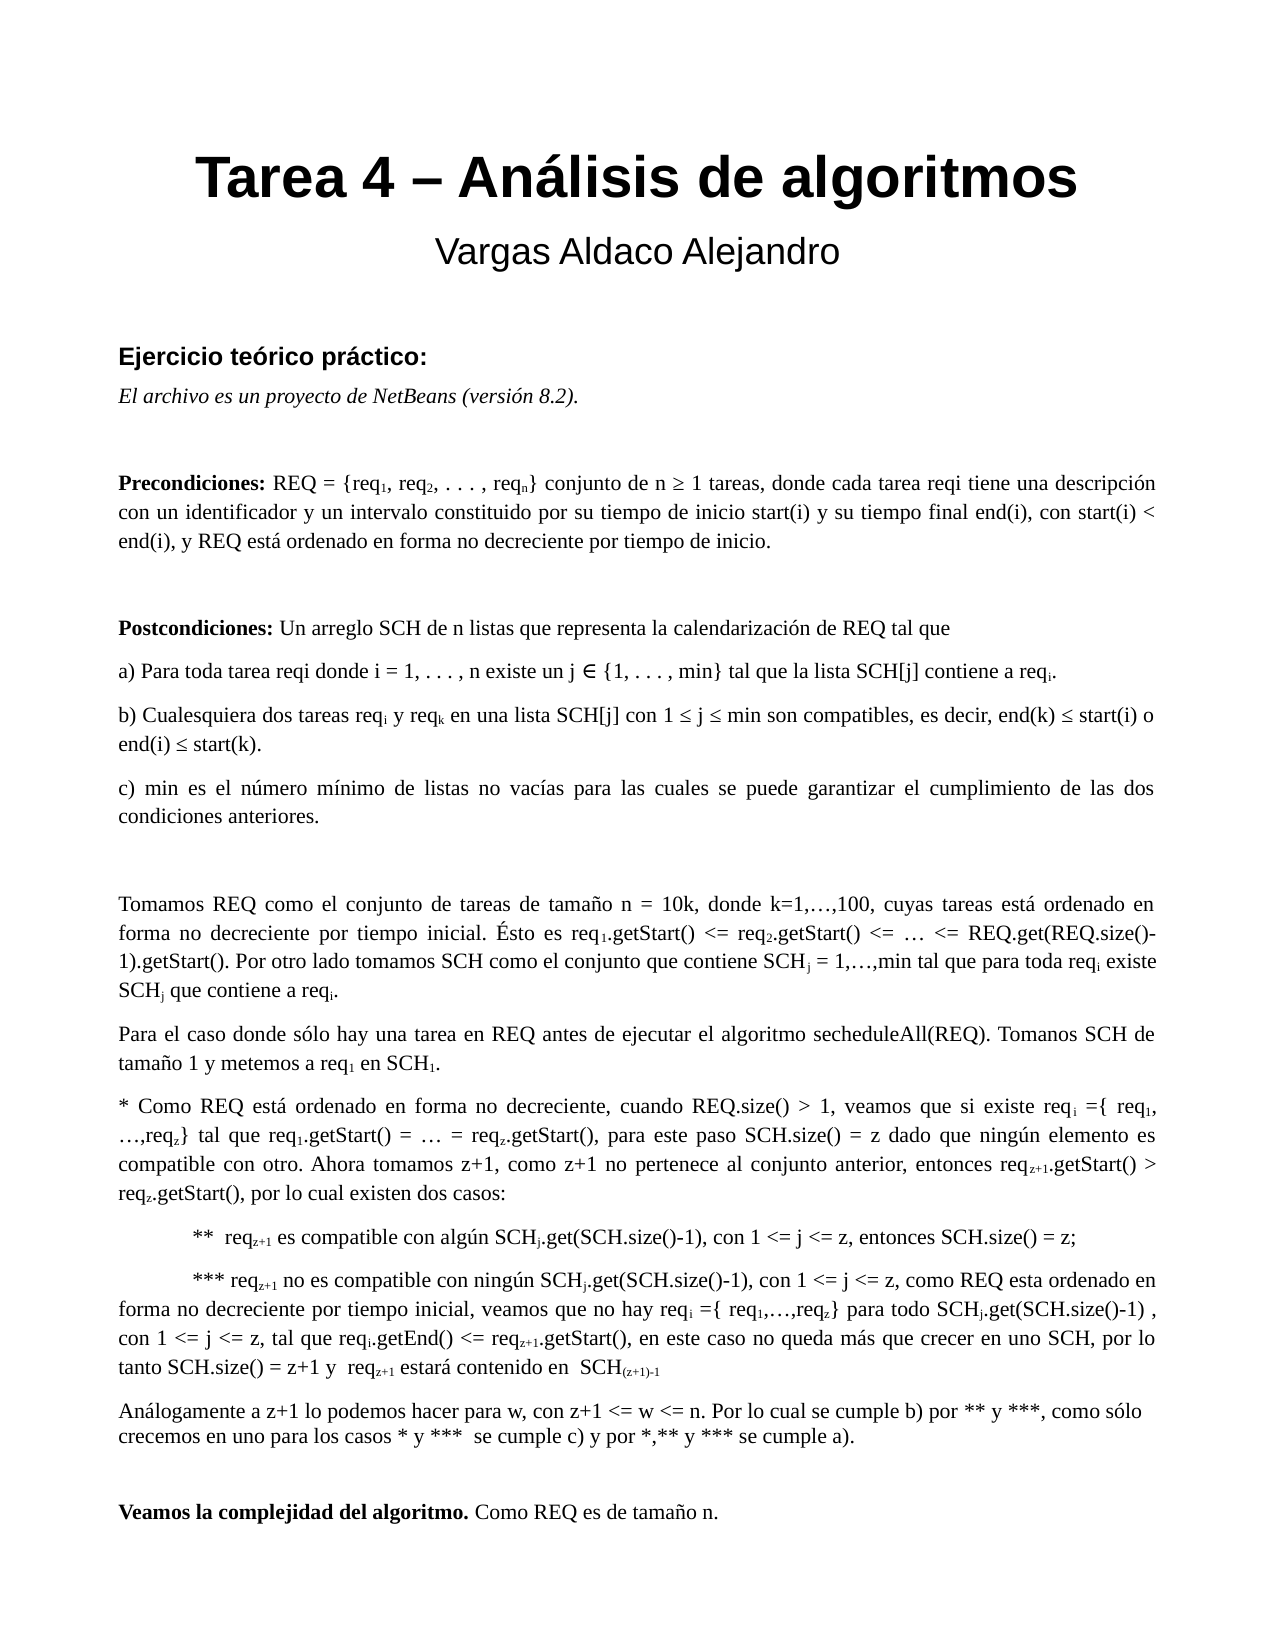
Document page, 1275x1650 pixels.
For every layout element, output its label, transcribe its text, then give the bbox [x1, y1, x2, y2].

title Tarea 4 – Análisis de algoritmos [118, 143, 1157, 210]
text Veamos la complejidad del algoritmo. Como REQ es de tamaño n. [118, 1499, 1157, 1524]
text *** reqz+1 no es compatible con ningún SCHj.get(SCH.size()-1), con 1 <= j <= z, como REQ esta ordenado en forma no decreciente por tiempo inicial, veamos que no hay reqi ={ req1,…,reqz} para todo SCHj.get(SCH.size()-1) , con 1 <= j <= z, tal que reqi.getEnd() <= reqz+1.getStart(), en este caso no queda más que crecer en uno SCH, por lo tanto SCH.size() = z+1 y reqz+1 estará contenido en SCH(z+1)-1 [118, 1267, 1157, 1379]
subtitle Ejercicio teórico práctico: [118, 341, 1157, 370]
text Postcondiciones: Un arreglo SCH de n listas que representa la calendarización de REQ tal que [118, 615, 1157, 640]
text c) min es el número mínimo de listas no vacías para las cuales se puede garantizar el cumplimiento de las dos condiciones anteriores. [118, 774, 1157, 829]
text Precondiciones: REQ = {req1, req2, . . . , reqn} conjunto de n ≥ 1 tareas, donde cada tarea reqi tiene una descripción con un identificador y un intervalo constituido por su tiempo de inicio start(i) y su tiempo final end(i), con start(i) < end(i), y REQ está ordenado en forma no decreciente por tiempo de inicio. [118, 470, 1157, 553]
text Análogamente a z+1 lo podemos hacer para w, con z+1 <= w <= n. Por lo cual se cumple b) por ** y ***, como sólo crecemos en uno para los casos * y *** se cumple c) y por *,** y *** se cumple a). [118, 1398, 1157, 1448]
text ** reqz+1 es compatible con algún SCHj.get(SCH.size()-1), con 1 <= j <= z, entonces SCH.size() = z; [118, 1224, 1157, 1249]
text Tomamos REQ como el conjunto de tareas de tamaño n = 10k, donde k=1,…,100, cuyas tareas está ordenado en forma no decreciente por tiempo inicial. Ésto es req1.getStart() <= req2.getStart() <= … <= REQ.get(REQ.size()-1).getStart(). Por otro lado tomamos SCH como el conjunto que contiene SCHj = 1,…,min tal que para toda reqi existe SCHj que contiene a reqi. [118, 891, 1157, 1003]
text b) Cualesquiera dos tareas reqi y reqk en una lista SCH[j] con 1 ≤ j ≤ min son compatibles, es decir, end(k) ≤ start(i) o end(i) ≤ start(k). [118, 702, 1157, 756]
subtitle Vargas Aldaco Alejandro [118, 229, 1157, 272]
text * Como REQ está ordenado en forma no decreciente, cuando REQ.size() > 1, veamos que si existe reqi ={ req1,…,reqz} tal que req1.getStart() = … = reqz.getStart(), para este paso SCH.size() = z dado que ningún elemento es compatible con otro. Ahora tomamos z+1, como z+1 no pertenece al conjunto anterior, entonces reqz+1.getStart() > reqz.getStart(), por lo cual existen dos casos: [118, 1093, 1157, 1206]
text Para el caso donde sólo hay una tarea en REQ antes de ejecutar el algoritmo secheduleAll(REQ). Tomanos SCH de tamaño 1 y metemos a req1 en SCH1. [118, 1021, 1157, 1075]
text a) Para toda tarea reqi donde i = 1, . . . , n existe un j ∈ {1, . . . , min} tal que la lista SCH[j] contiene a reqi. [118, 658, 1157, 684]
text El archivo es un proyecto de NetBeans (versión 8.2). [118, 383, 1157, 408]
